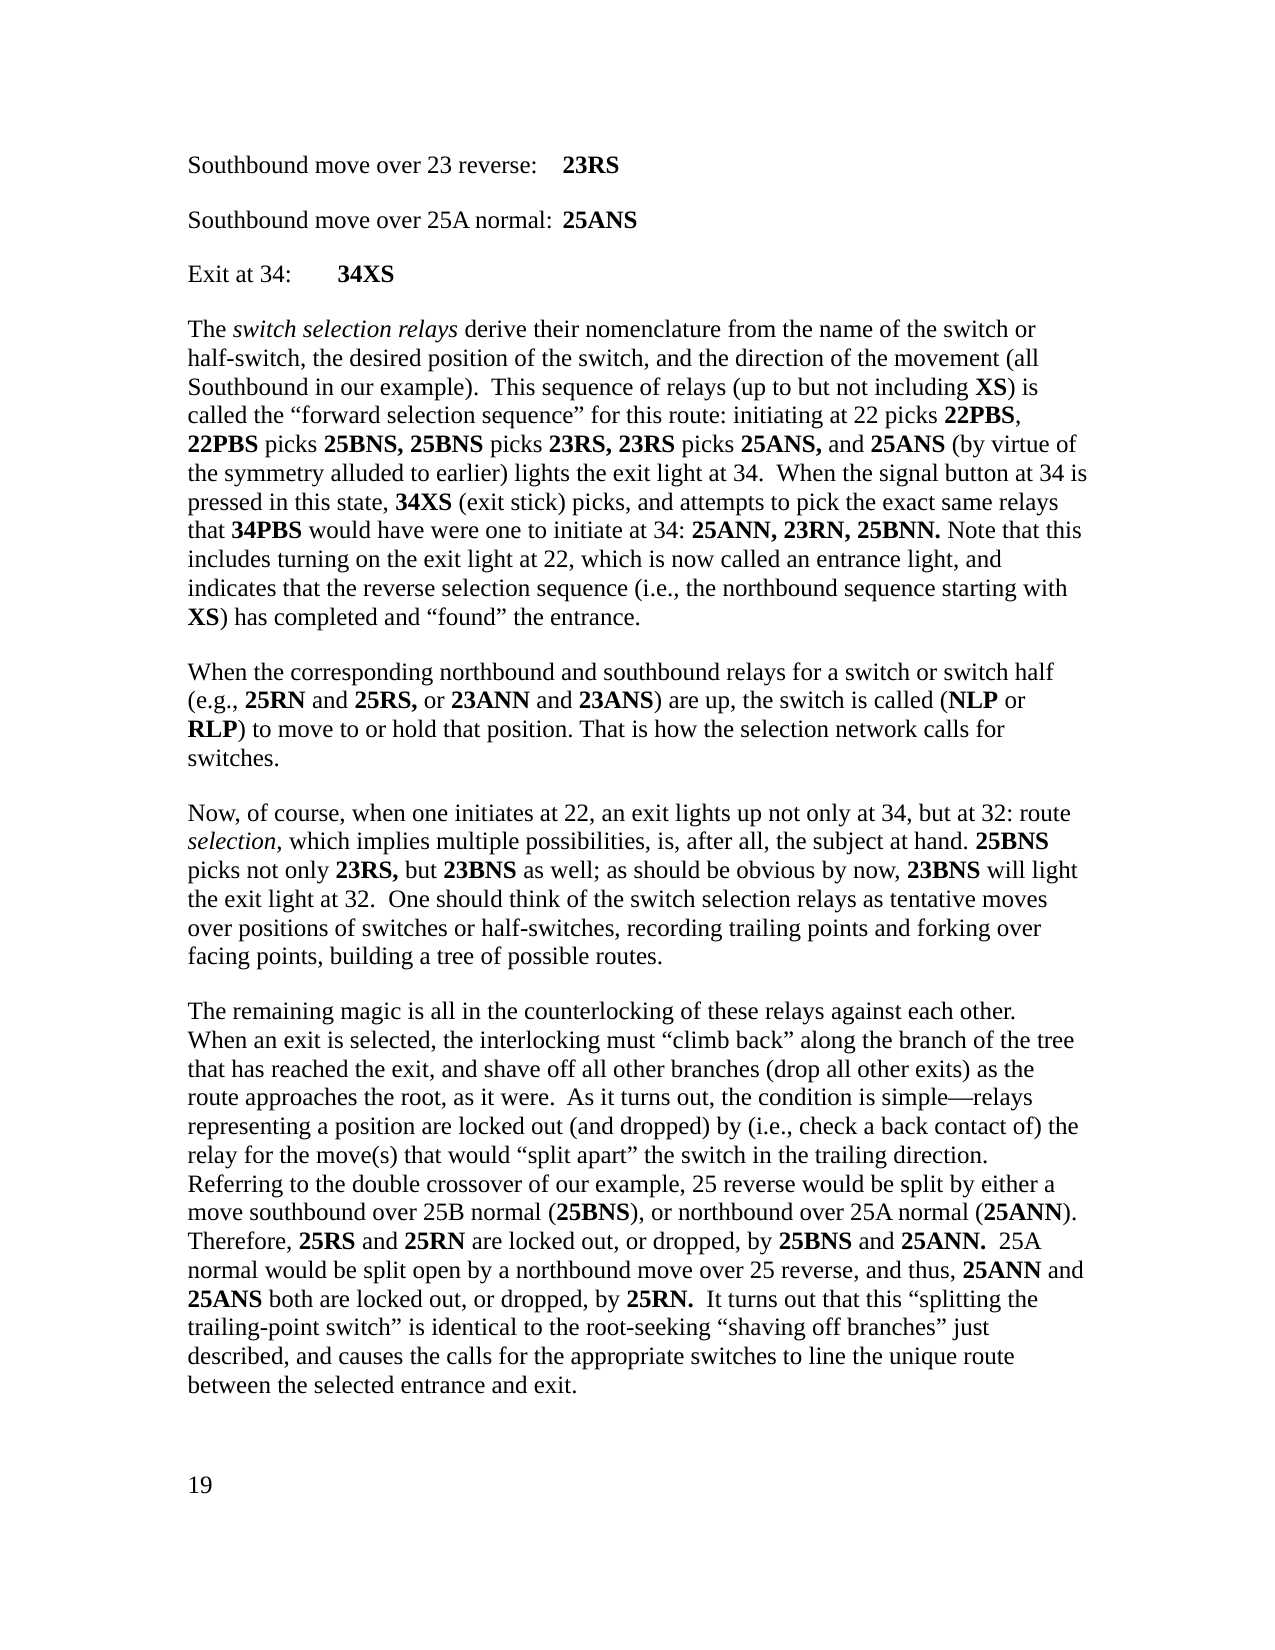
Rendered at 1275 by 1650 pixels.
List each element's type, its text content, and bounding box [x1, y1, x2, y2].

text Southbound move over 25A normal: 25ANS [187, 205, 1087, 233]
text The remaining magic is all in the counterlocking of these relays against each other. When an exit is selected, the interlocking must “climb back” along the branch of the tree that has reached the exit, and shave off all other branches (drop all other exits) as the route approaches the root, as it were. As it turns out, the condition is simple—relays representing a position are locked out (and dropped) by (i.e., check a back contact of) the relay for the move(s) that would “split apart” the switch in the trailing direction. Referring to the double crossover of our example, 25 reverse would be split by either a move southbound over 25B normal (25BNS), or northbound over 25A normal (25ANN). Therefore, 25RS and 25RN are locked out, or dropped, by 25BNS and 25ANN. 25A normal would be split open by a northbound move over 25 reverse, and thus, 25ANN and 25ANS both are locked out, or dropped, by 25RN. It turns out that this “splitting the trailing-point switch” is identical to the root-seeking “shaving off branches” just described, and causes the calls for the appropriate switches to line the unique route between the selected entrance and exit. [187, 996, 1087, 1399]
text Southbound move over 23 reverse: 23RS [187, 150, 1087, 179]
text When the corresponding northbound and southbound relays for a switch or switch half (e.g., 25RN and 25RS, or 23ANN and 23ANS) are up, the switch is called (NLP or RLP) to move to or hold that position. That is how the selection network calls for switches. [187, 657, 1087, 772]
text The switch selection relays derive their nomenclature from the name of the switch or half-switch, the desired position of the switch, and the direction of the movement (all Southbound in our example). This sequence of relays (up to but not including XS) is called the “forward selection sequence” for this route: initiating at 22 picks 22PBS, 22PBS picks 25BNS, 25BNS picks 23RS, 23RS picks 25ANS, and 25ANS (by virtue of the symmetry alluded to earlier) lights the exit light at 34. When the signal button at 34 is pressed in this state, 34XS (exit stick) picks, and attempts to pick the exact same relays that 34PBS would have were one to initiate at 34: 25ANN, 23RN, 25BNN. Note that this includes turning on the exit light at 22, which is now called an entrance light, and indicates that the reverse selection sequence (i.e., the northbound sequence starting with XS) has completed and “found” the entrance. [187, 314, 1087, 631]
text Now, of course, when one initiates at 22, an exit lights up not only at 34, but at 32: route selection, which implies multiple possibilities, is, after all, the subject at hand. 25BNS picks not only 23RS, but 23BNS as well; as should be obvious by now, 23BNS will light the exit light at 32. One should think of the switch selection relays as tentative moves over positions of switches or half-switches, recording trailing points and forking over facing points, building a tree of possible routes. [187, 798, 1087, 970]
text Exit at 34: 34XS [187, 259, 1087, 288]
